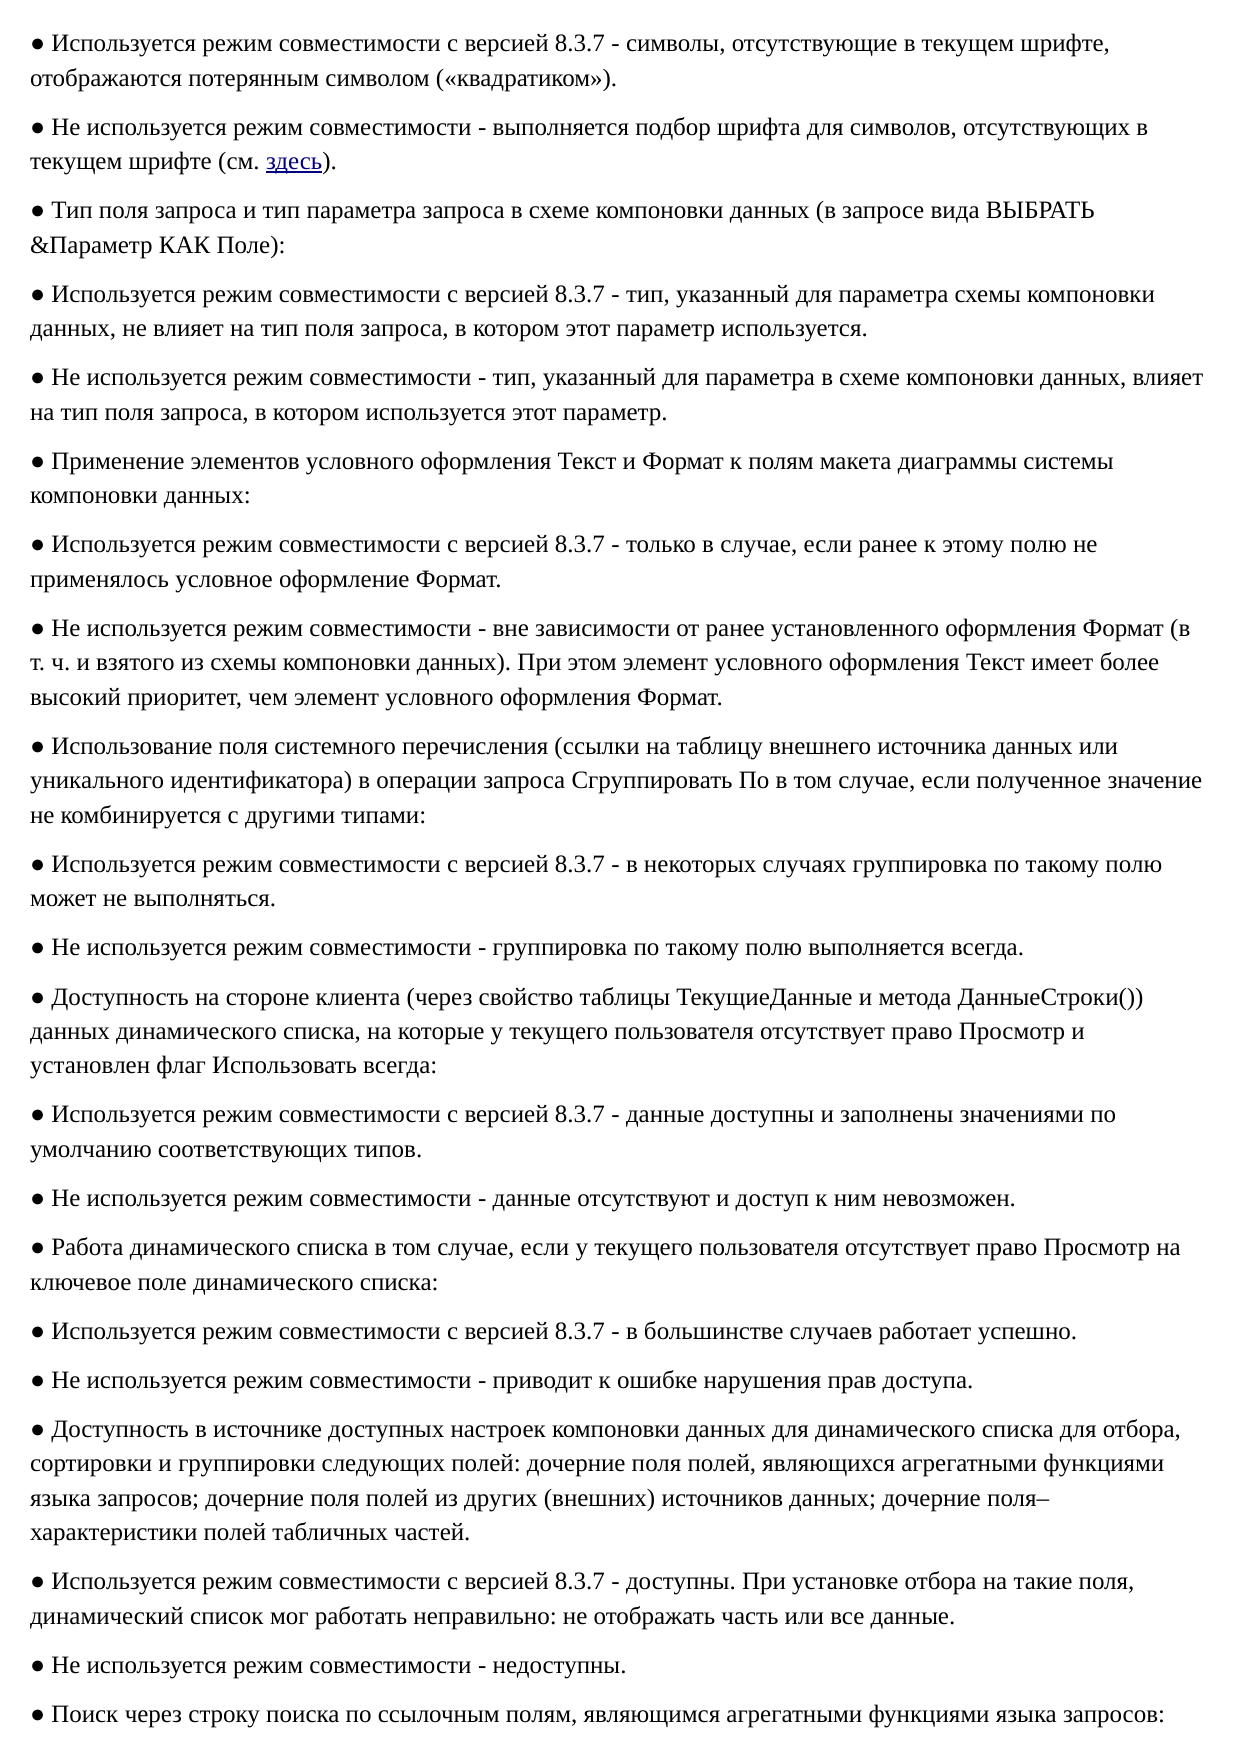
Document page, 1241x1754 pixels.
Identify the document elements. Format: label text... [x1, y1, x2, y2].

text ● Поиск через строку поиска по ссылочным полям, являющимся агрегатными функциями языка запросов: [30, 1699, 1211, 1728]
text ● Доступность на стороне клиента (через свойство таблицы ТекущиеДанные и метода ДанныеСтроки()) данных динамического списка, на которые у текущего пользователя отсутствует право Просмотр и установлен флаг Использовать всегда: [30, 982, 1211, 1079]
text ● Используется режим совместимости с версией 8.3.7 ‑ тип, указанный для параметра схемы компоновки данных, не влияет на тип поля запроса, в котором этот параметр используется. [30, 279, 1211, 342]
text ● Тип поля запроса и тип параметра запроса в схеме компоновки данных (в запросе вида ВЫБРАТЬ &Параметр КАК Поле): [30, 195, 1211, 258]
text ● Не используется режим совместимости ‑ вне зависимости от ранее установленного оформления Формат (в т. ч. и взятого из схемы компоновки данных). При этом элемент условного оформления Текст имеет более высокий приоритет, чем элемент условного оформления Формат. [30, 613, 1211, 711]
text ● Не используется режим совместимости ‑ приводит к ошибке нарушения прав доступа. [30, 1365, 1211, 1393]
text ● Доступность в источнике доступных настроек компоновки данных для динамического списка для отбора, сортировки и группировки следующих полей: дочерние поля полей, являющихся агрегатными функциями языка запросов; дочерние поля полей из других (внешних) источников данных; дочерние поля–характеристики полей табличных частей. [30, 1414, 1211, 1546]
text ● Не используется режим совместимости ‑ недоступны. [30, 1650, 1211, 1679]
text ● Используется режим совместимости с версией 8.3.7 ‑ данные доступны и заполнены значениями по умолчанию соответствующих типов. [30, 1099, 1211, 1163]
text ● Применение элементов условного оформления Текст и Формат к полям макета диаграммы системы компоновки данных: [30, 446, 1211, 509]
text ● Использование поля системного перечисления (ссылки на таблицу внешнего источника данных или уникального идентификатора) в операции запроса Сгруппировать По в том случае, если полученное значение не комбинируется с другими типами: [30, 731, 1211, 829]
text ● Используется режим совместимости с версией 8.3.7 ‑ в большинстве случаев работает успешно. [30, 1316, 1211, 1344]
text ● Не используется режим совместимости ‑ данные отсутствуют и доступ к ним невозможен. [30, 1183, 1211, 1212]
text ● Используется режим совместимости с версией 8.3.7 ‑ в некоторых случаях группировка по такому полю может не выполняться. [30, 849, 1211, 912]
text ● Не используется режим совместимости ‑ тип, указанный для параметра в схеме компоновки данных, влияет на тип поля запроса, в котором используется этот параметр. [30, 362, 1211, 426]
text ● Используется режим совместимости с версией 8.3.7 ‑ только в случае, если ранее к этому полю не применялось условное оформление Формат. [30, 529, 1211, 593]
text ● Не используется режим совместимости ‑ выполняется подбор шрифта для символов, отсутствующих в текущем шрифте (см. здесь). [30, 112, 1211, 175]
text ● Используется режим совместимости с версией 8.3.7 ‑ доступны. При установке отбора на такие поля, динамический список мог работать неправильно: не отображать часть или все данные. [30, 1566, 1211, 1629]
text ● Не используется режим совместимости ‑ группировка по такому полю выполняется всегда. [30, 932, 1211, 961]
text ● Используется режим совместимости с версией 8.3.7 ‑ символы, отсутствующие в текущем шрифте, отображаются потерянным символом («квадратиком»). [30, 28, 1211, 91]
text ● Работа динамического списка в том случае, если у текущего пользователя отсутствует право Просмотр на ключевое поле динамического списка: [30, 1232, 1211, 1295]
